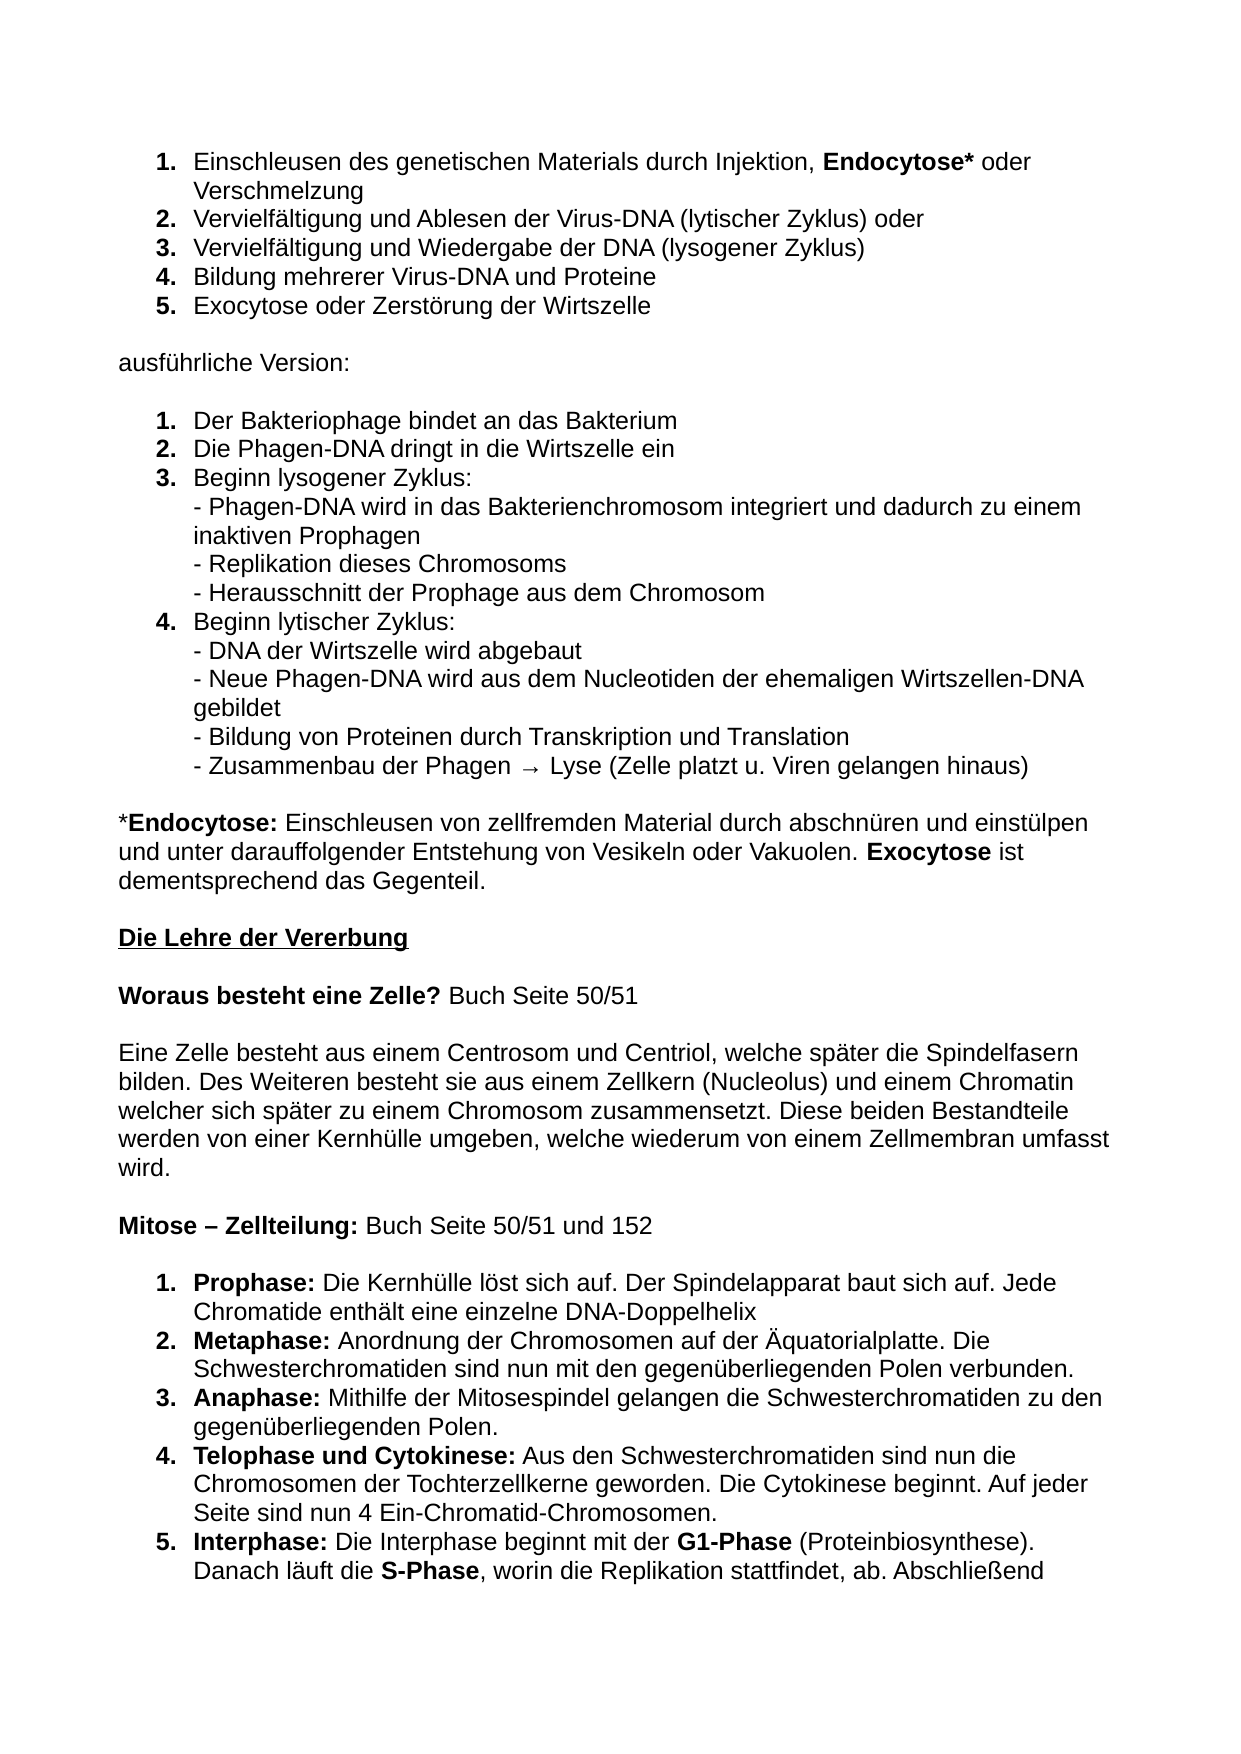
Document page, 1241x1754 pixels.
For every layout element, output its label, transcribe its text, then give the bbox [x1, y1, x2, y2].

list Interphase: Die Interphase beginnt mit der G1-Phase (Proteinbiosynthese). Danach läuft die S-Phase, worin die Replikation stattfindet, ab. Abschließend [156, 1527, 1122, 1584]
list - DNA der Wirtszelle wird abgebaut [156, 636, 1122, 664]
list Anaphase: Mithilfe der Mitosespindel gelangen die Schwesterchromatiden zu den gegenüberliegenden Polen. [156, 1383, 1122, 1441]
list - Replikation dieses Chromosoms [156, 549, 1122, 578]
list Vervielfältigung und Ablesen der Virus-DNA (lytischer Zyklus) oder [156, 204, 1122, 233]
text *Endocytose: Einschleusen von zellfremden Material durch abschnüren und einstülpen und unter darauffolgender Entstehung von Vesikeln oder Vakuolen. Exocytose ist dementsprechend das Gegenteil. [118, 808, 1122, 894]
list Prophase: Die Kernhülle löst sich auf. Der Spindelapparat baut sich auf. Jede Chromatide enthält eine einzelne DNA-Doppelhelix [156, 1268, 1122, 1326]
list Metaphase: Anordnung der Chromosomen auf der Äquatorialplatte. Die Schwesterchromatiden sind nun mit den gegenüberliegenden Polen verbunden. [156, 1326, 1122, 1383]
list - Phagen-DNA wird in das Bakterienchromosom integriert und dadurch zu einem inaktiven Prophagen [156, 492, 1122, 549]
text Woraus besteht eine Zelle? Buch Seite 50/51 [118, 981, 1122, 1009]
text ausführliche Version: [118, 348, 1122, 377]
list - Herausschnitt der Prophage aus dem Chromosom [156, 578, 1122, 607]
list - Bildung von Proteinen durch Transkription und Translation [156, 722, 1122, 751]
list Beginn lysogener Zyklus: [156, 463, 1122, 492]
list Exocytose oder Zerstörung der Wirtszelle [156, 291, 1122, 319]
list - Zusammenbau der Phagen → Lyse (Zelle platzt u. Viren gelangen hinaus) [156, 751, 1122, 779]
list Telophase und Cytokinese: Aus den Schwesterchromatiden sind nun die Chromosomen der Tochterzellkerne geworden. Die Cytokinese beginnt. Auf jeder Seite sind nun 4 Ein-Chromatid-Chromosomen. [156, 1441, 1122, 1527]
list - Neue Phagen-DNA wird aus dem Nucleotiden der ehemaligen Wirtszellen-DNA gebildet [156, 664, 1122, 722]
list Bildung mehrerer Virus-DNA und Proteine [156, 262, 1122, 291]
list Beginn lytischer Zyklus: [156, 607, 1122, 636]
text Eine Zelle besteht aus einem Centrosom und Centriol, welche später die Spindelfasern bilden. Des Weiteren besteht sie aus einem Zellkern (Nucleolus) und einem Chromatin welcher sich später zu einem Chromosom zusammensetzt. Diese beiden Bestandteile werden von einer Kernhülle umgeben, welche wiederum von einem Zellmembran umfasst wird. [118, 1038, 1122, 1182]
list Einschleusen des genetischen Materials durch Injektion, Endocytose* oder Verschmelzung [156, 147, 1122, 204]
list Der Bakteriophage bindet an das Bakterium [156, 406, 1122, 434]
list Vervielfältigung und Wiedergabe der DNA (lysogener Zyklus) [156, 233, 1122, 262]
list Die Phagen-DNA dringt in die Wirtszelle ein [156, 434, 1122, 463]
text Mitose – Zellteilung: Buch Seite 50/51 und 152 [118, 1211, 1122, 1239]
text Die Lehre der Vererbung [118, 923, 1122, 952]
